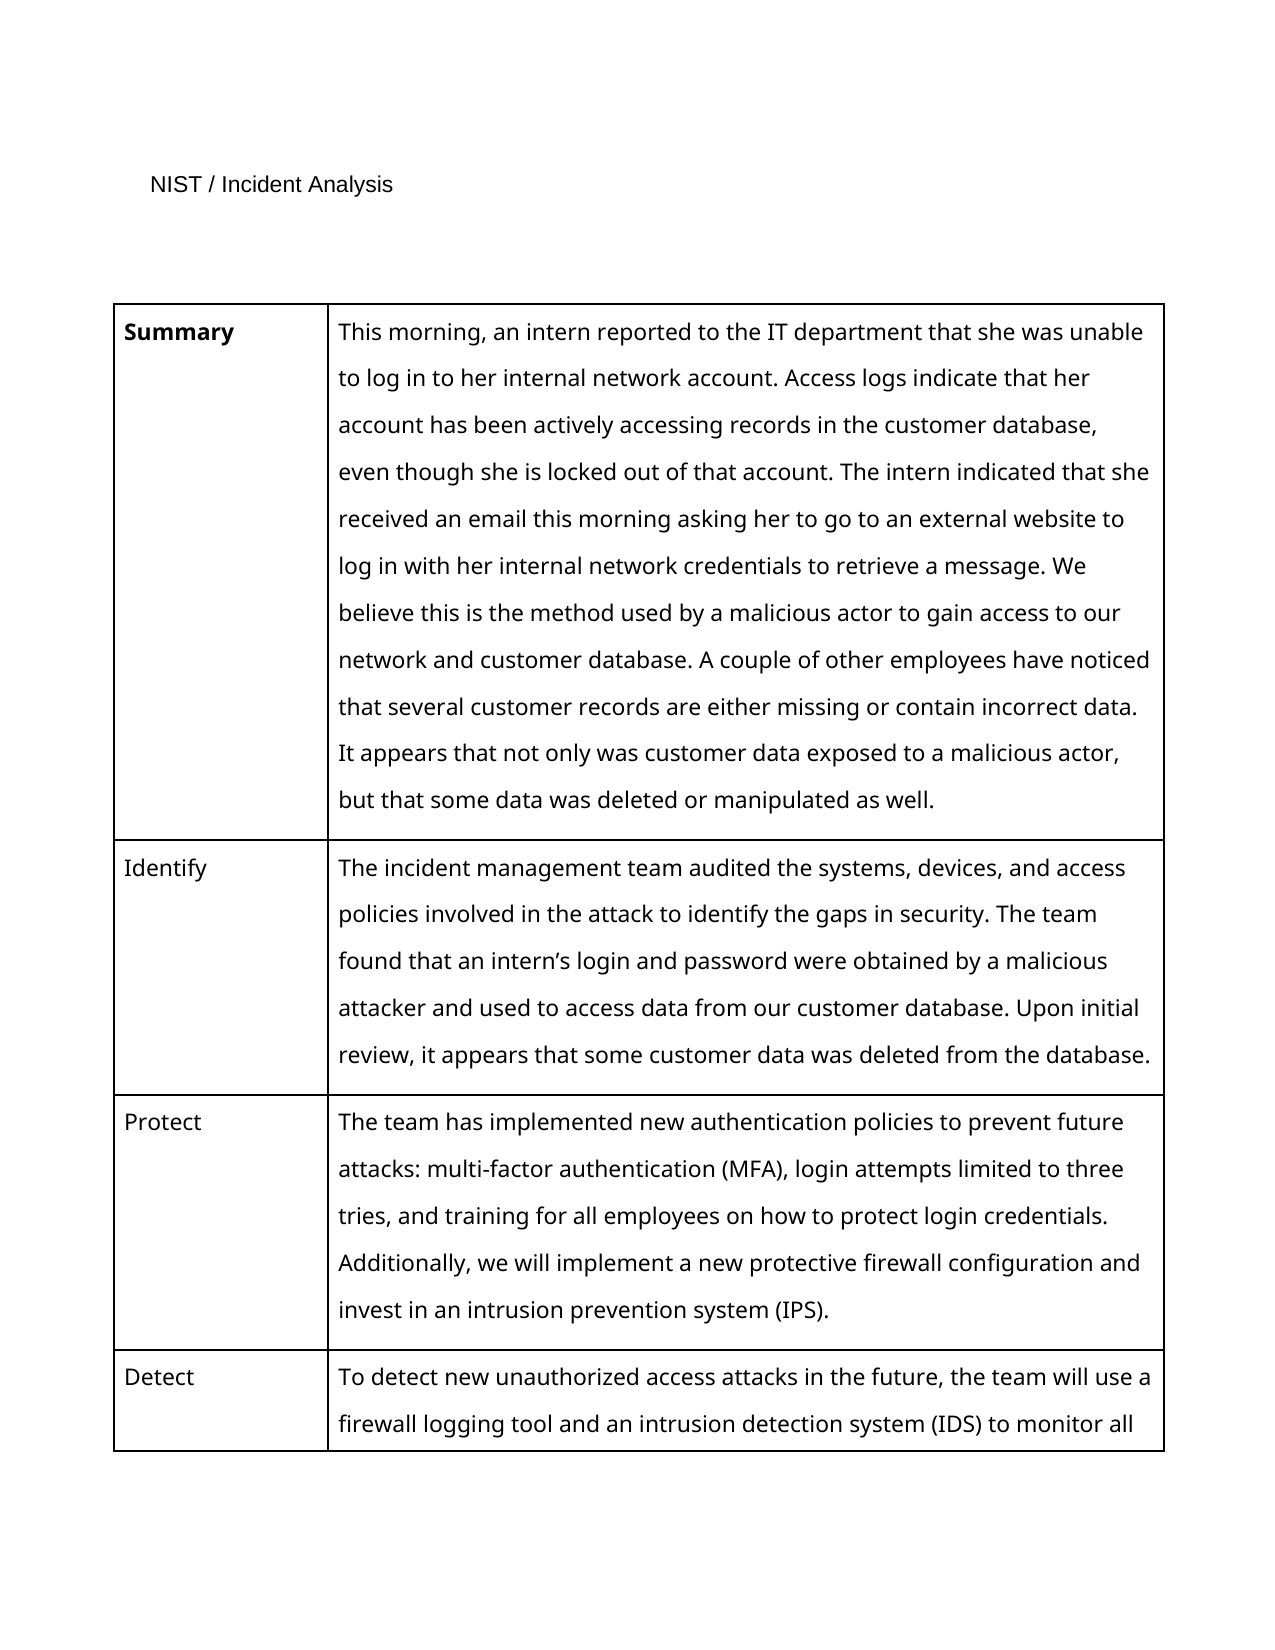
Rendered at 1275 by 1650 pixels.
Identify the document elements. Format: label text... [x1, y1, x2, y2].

table_header This morning, an intern reported to the IT department that she was unable to log in to her internal network account. Access logs indicate that her account has been actively accessing records in the customer database, even though she is locked out of that account. The intern indicated that she received an email this morning asking her to go to an external website to log in with her internal network credentials to retrieve a message. We believe this is the method used by a malicious actor to gain access to our network and customer database. A couple of other employees have noticed that several customer records are either missing or contain incorrect data. It appears that not only was customer data exposed to a malicious actor, but that some data was deleted or manipulated as well. [329, 305, 1163, 839]
table_cell Protect [115, 1096, 327, 1349]
table_cell The team has implemented new authentication policies to prevent future attacks: multi-factor authentication (MFA), login attempts limited to three tries, and training for all employees on how to protect login credentials. Additionally, we will implement a new protective firewall configuration and invest in an intrusion prevention system (IPS). [329, 1096, 1163, 1349]
table_cell Identify [115, 841, 327, 1094]
table_header Summary [115, 305, 327, 839]
table_cell Detect [115, 1351, 327, 1450]
text NIST / Incident Analysis [150, 171, 1162, 197]
table_cell To detect new unauthorized access attacks in the future, the team will use a firewall logging tool and an intrusion detection system (IDS) to monitor all [329, 1351, 1163, 1450]
table_cell The incident management team audited the systems, devices, and access policies involved in the attack to identify the gaps in security. The team found that an intern’s login and password were obtained by a malicious attacker and used to access data from our customer database. Upon initial review, it appears that some customer data was deleted from the database. [329, 841, 1163, 1094]
